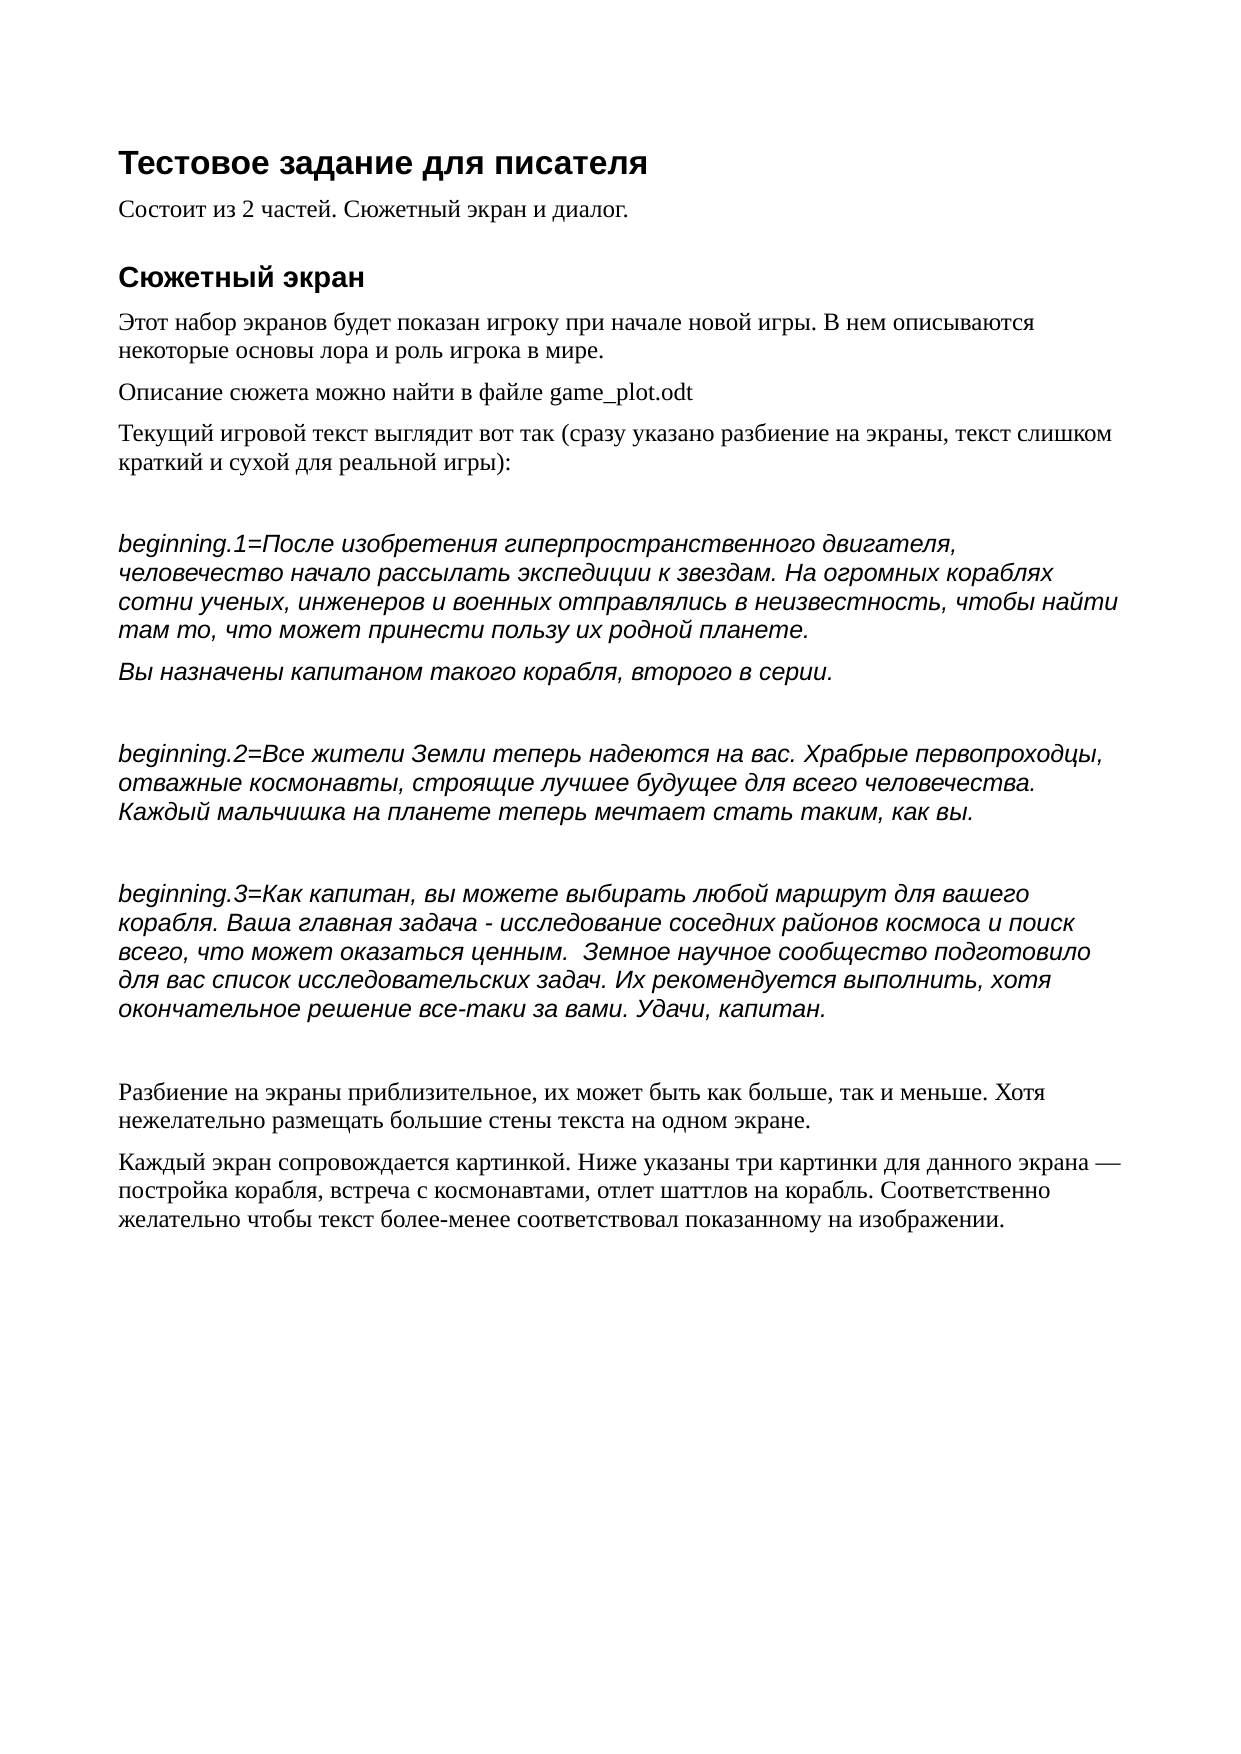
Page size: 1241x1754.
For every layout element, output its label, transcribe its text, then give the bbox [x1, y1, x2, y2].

text Описание сюжета можно найти в файле game_plot.odt [118, 377, 1122, 405]
text Этот набор экранов будет показан игроку при начале новой игры. В нем описываются некоторые основы лора и роль игрока в мире. [118, 307, 1122, 364]
text Каждый экран сопровождается картинкой. Ниже указаны три картинки для данного экрана — постройка корабля, встреча с космонавтами, отлет шаттлов на корабль. Соответственно желательно чтобы текст более-менее соответствовал показанному на изображении. [118, 1147, 1122, 1233]
text Разбиение на экраны приблизительное, их может быть как больше, так и меньше. Хотя нежелательно размещать большие стены текста на одном экране. [118, 1077, 1122, 1134]
subtitle Сюжетный экран [118, 261, 1122, 294]
text Текущий игровой текст выглядит вот так (сразу указано разбиение на экраны, текст слишком краткий и сухой для реальной игры): [118, 418, 1122, 475]
text Вы назначены капитаном такого корабля, второго в серии. [118, 657, 1122, 685]
text beginning.2=Все жители Земли теперь надеются на вас. Храбрые первопроходцы, отважные космонавты, строящие лучшее будущее для всего человечества. Каждый мальчишка на планете теперь мечтает стать таким, как вы. [118, 739, 1122, 825]
text beginning.3=Как капитан, вы можете выбирать любой маршрут для вашего корабля. Ваша главная задача - исследование соседних районов космоса и поиск всего, что может оказаться ценным. Земное научное сообщество подготовило для вас список исследовательских задач. Их рекомендуется выполнить, хотя окончательное решение все-таки за вами. Удачи, капитан. [118, 879, 1122, 1023]
text Состоит из 2 частей. Сюжетный экран и диалог. [118, 194, 1122, 223]
text beginning.1=После изобретения гиперпространственного двигателя, человечество начало рассылать экспедиции к звездам. На огромных кораблях сотни ученых, инженеров и военных отправлялись в неизвестность, чтобы найти там то, что может принести пользу их родной планете. [118, 529, 1122, 644]
subtitle Тестовое задание для писателя [118, 143, 1122, 182]
